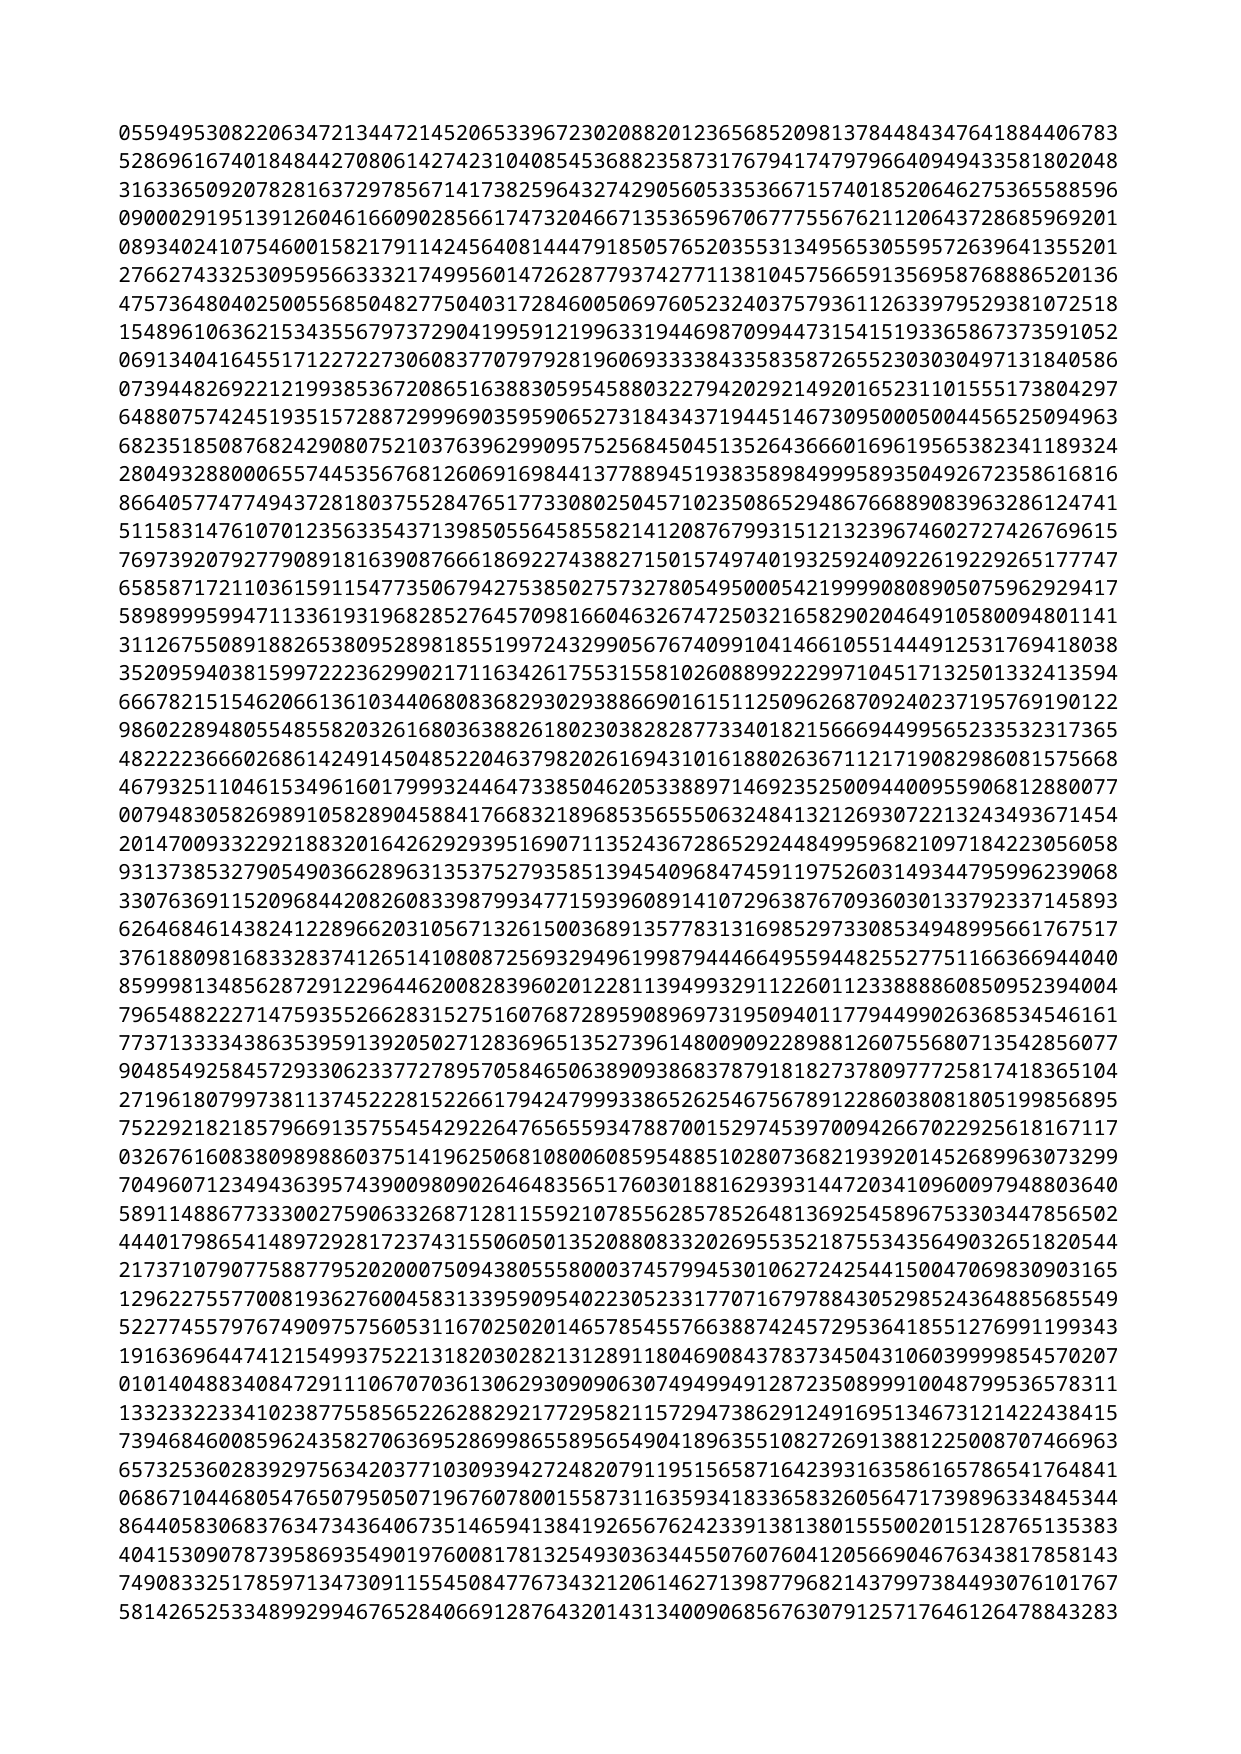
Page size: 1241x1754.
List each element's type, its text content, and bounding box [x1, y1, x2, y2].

text 0559495308220634721344721452065339672302088201236568520981378448434764188440678352869616740184844270806142742310408545368823587317679417479796640949433581802048316336509207828163729785671417382596432742905605335366715740185206462753655885960900029195139126046166090285661747320466713536596706777556762112064372868596920108934024107546001582179114245640814447918505765203553134956530559572639641355201276627433253095956633321749956014726287793742771138104575665913569587688865201364757364804025005568504827750403172846005069760523240375793611263397952938107251815489610636215343556797372904199591219963319446987099447315415193365867373591052069134041645517122722730608377079792819606933338433583587265523030304971318405860739448269221219938536720865163883059545880322794202921492016523110155517380429764880757424519351572887299969035959065273184343719445146730950005004456525094963682351850876824290807521037639629909575256845045135264366601696195653823411893242804932880006557445356768126069169844137788945193835898499958935049267235861681686640577477494372818037552847651773308025045710235086529486766889083963286124741511583147610701235633543713985055645855821412087679931512132396746027274267696157697392079277908918163908766618692274388271501574974019325924092261922926517774765858717211036159115477350679427538502757327805495000542199990808905075962929417589899959947113361931968285276457098166046326747250321658290204649105800948011413112675508918826538095289818551997243299056767409910414661055144491253176941803835209594038159972223629902171163426175531558102608899222997104517132501332413594666782151546206613610344068083682930293886690161511250962687092402371957691901229860228948055485582032616803638826180230382828773340182156669449956523353231736548222236660268614249145048522046379820261694310161880263671121719082986081575668467932511046153496160179993244647338504620533889714692352500944009559068128800770079483058269891058289045884176683218968535655506324841321269307221324349367145420147009332292188320164262929395169071135243672865292448499596821097184223056058931373853279054903662896313537527935851394540968474591197526031493447959962390683307636911520968442082608339879934771593960891410729638767093603013379233714589362646846143824122896620310567132615003689135778313169852973308534948995661767517376188098168332837412651410808725693294961998794446649559448255277511663669440408599981348562872912296446200828396020122811394993291122601123388886085095239400479654882227147593552662831527516076872895908969731950940117794499026368534546161773713333438635395913920502712836965135273961480090922898812607556807135428560779048549258457293306233772789570584650638909386837879181827378097772581741836510427196180799738113745222815226617942479993386526254675678912286038081805199856895752292182185796691357554542922647656559347887001529745397009426670229256181671170326761608380989886037514196250681080060859548851028073682193920145268996307329970496071234943639574390098090264648356517603018816293931447203410960097948803640589114886773330027590633268712811559210785562857852648136925458967533034478565024440179865414897292817237431550605013520880833202695535218755343564903265182054421737107907758877952020007509438055580003745799453010627242544150047069830903165129622755770081936276004583133959095402230523317707167978843052985243648856855495227745579767490975756053116702502014657854557663887424572953641855127699119934319163696447412154993752213182030282131289118046908437837345043106039999854570207010140488340847291110670703613062930909063074949949128723508999100487995365783111332332233410238775585652262882921772958211572947386291249169513467312142243841573946846008596243582706369528699865589565490418963551082726913881225008707466963657325360283929756342037710309394272482079119515658716423931635861657865417648410686710446805476507950507196760780015587311635934183365832605647173989633484534486440583068376347343640673514659413841926567624233913813801555002015128765135383404153090787395869354901976008178132549303634455076076041205669046763438178581437490833251785971347309115545084776734321206146271398779682143799738449307610176758142652533489929946765284066912876432014313400906856763079125717646126478843283 [118, 118, 1122, 1625]
